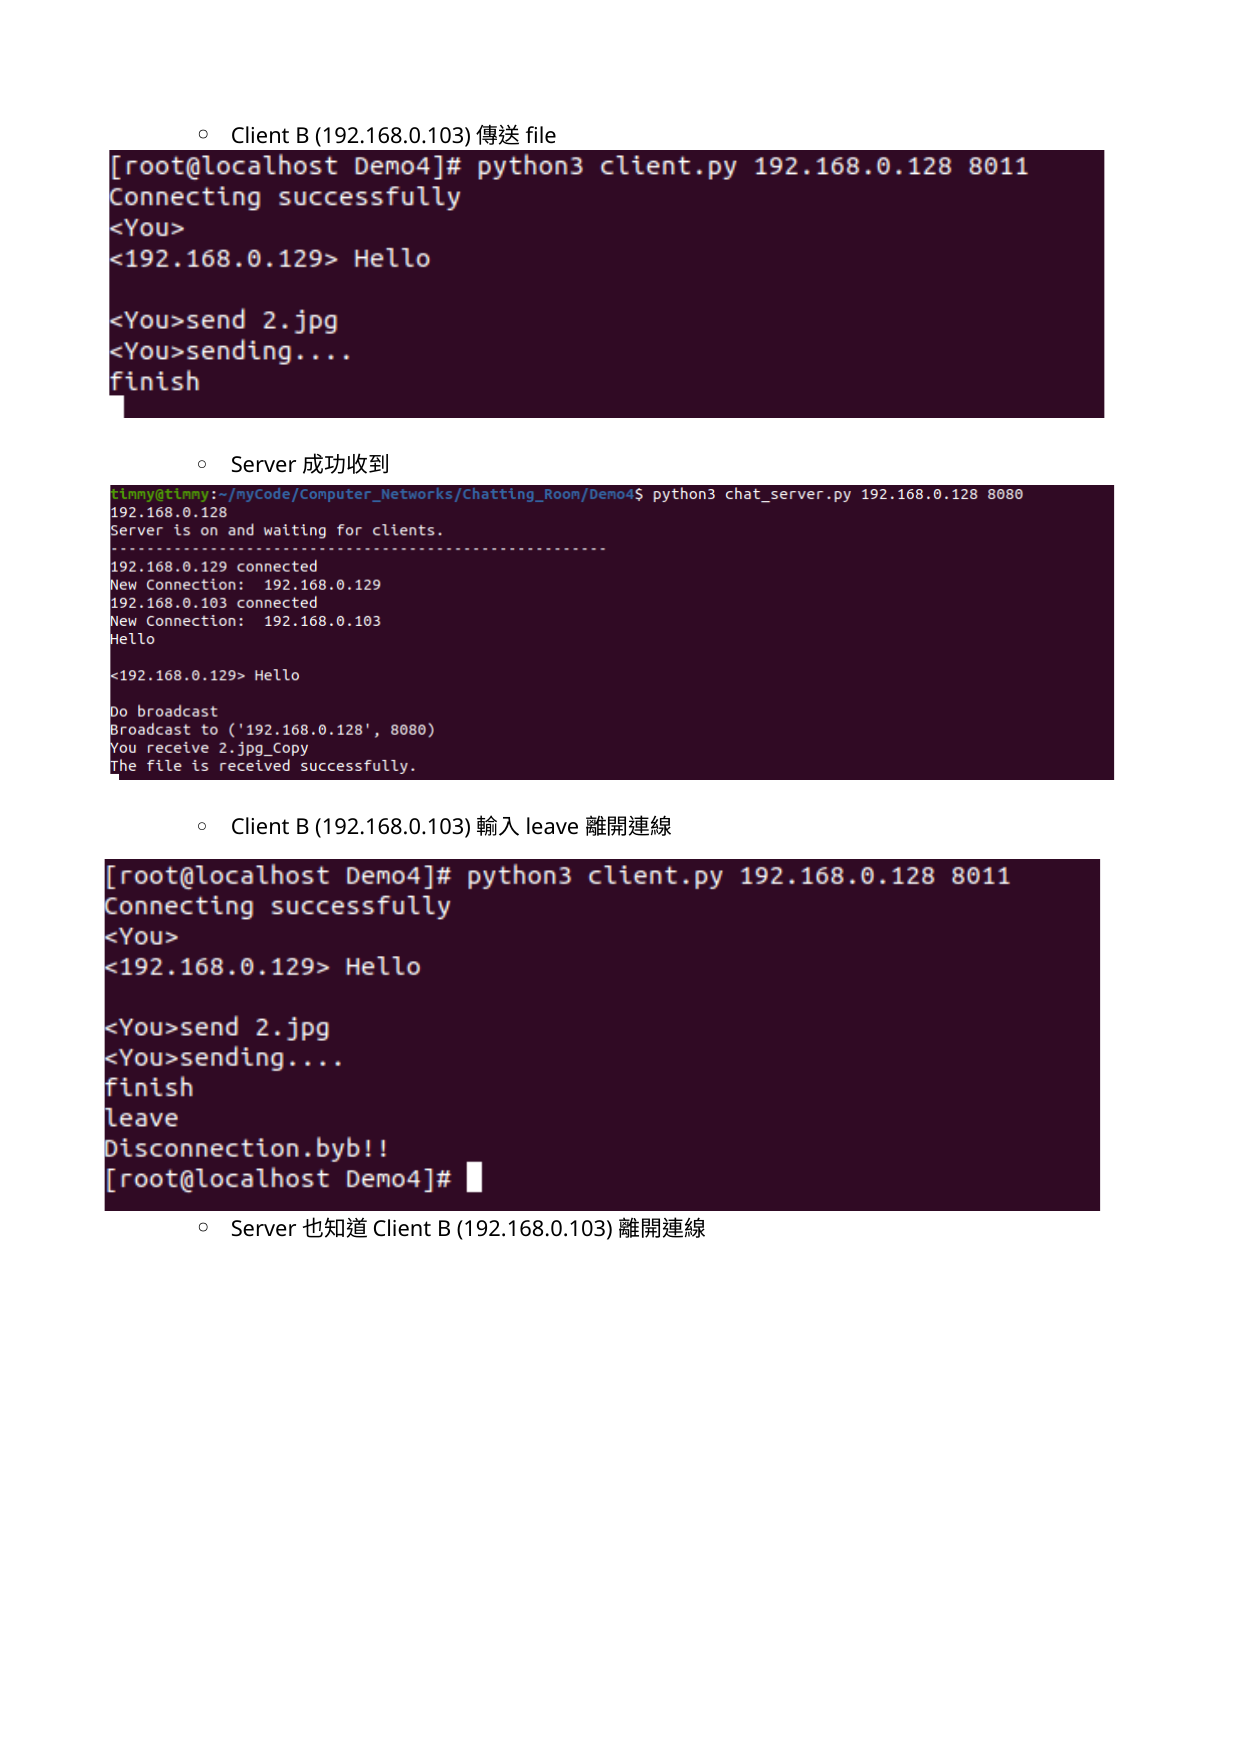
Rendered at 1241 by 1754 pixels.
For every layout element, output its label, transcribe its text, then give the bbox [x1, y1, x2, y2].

list Client B (192.168.0.103) 輸入 leave 離開連線 [193, 809, 1122, 841]
picture [104, 859, 1100, 1211]
list Client B (192.168.0.103) 傳送 file [193, 118, 1122, 150]
list Server 也知道Client B (192.168.0.103) 離開連線 [193, 841, 1122, 1242]
list Server 成功收到 [193, 447, 1122, 479]
picture [110, 485, 1115, 780]
picture [109, 150, 1105, 418]
